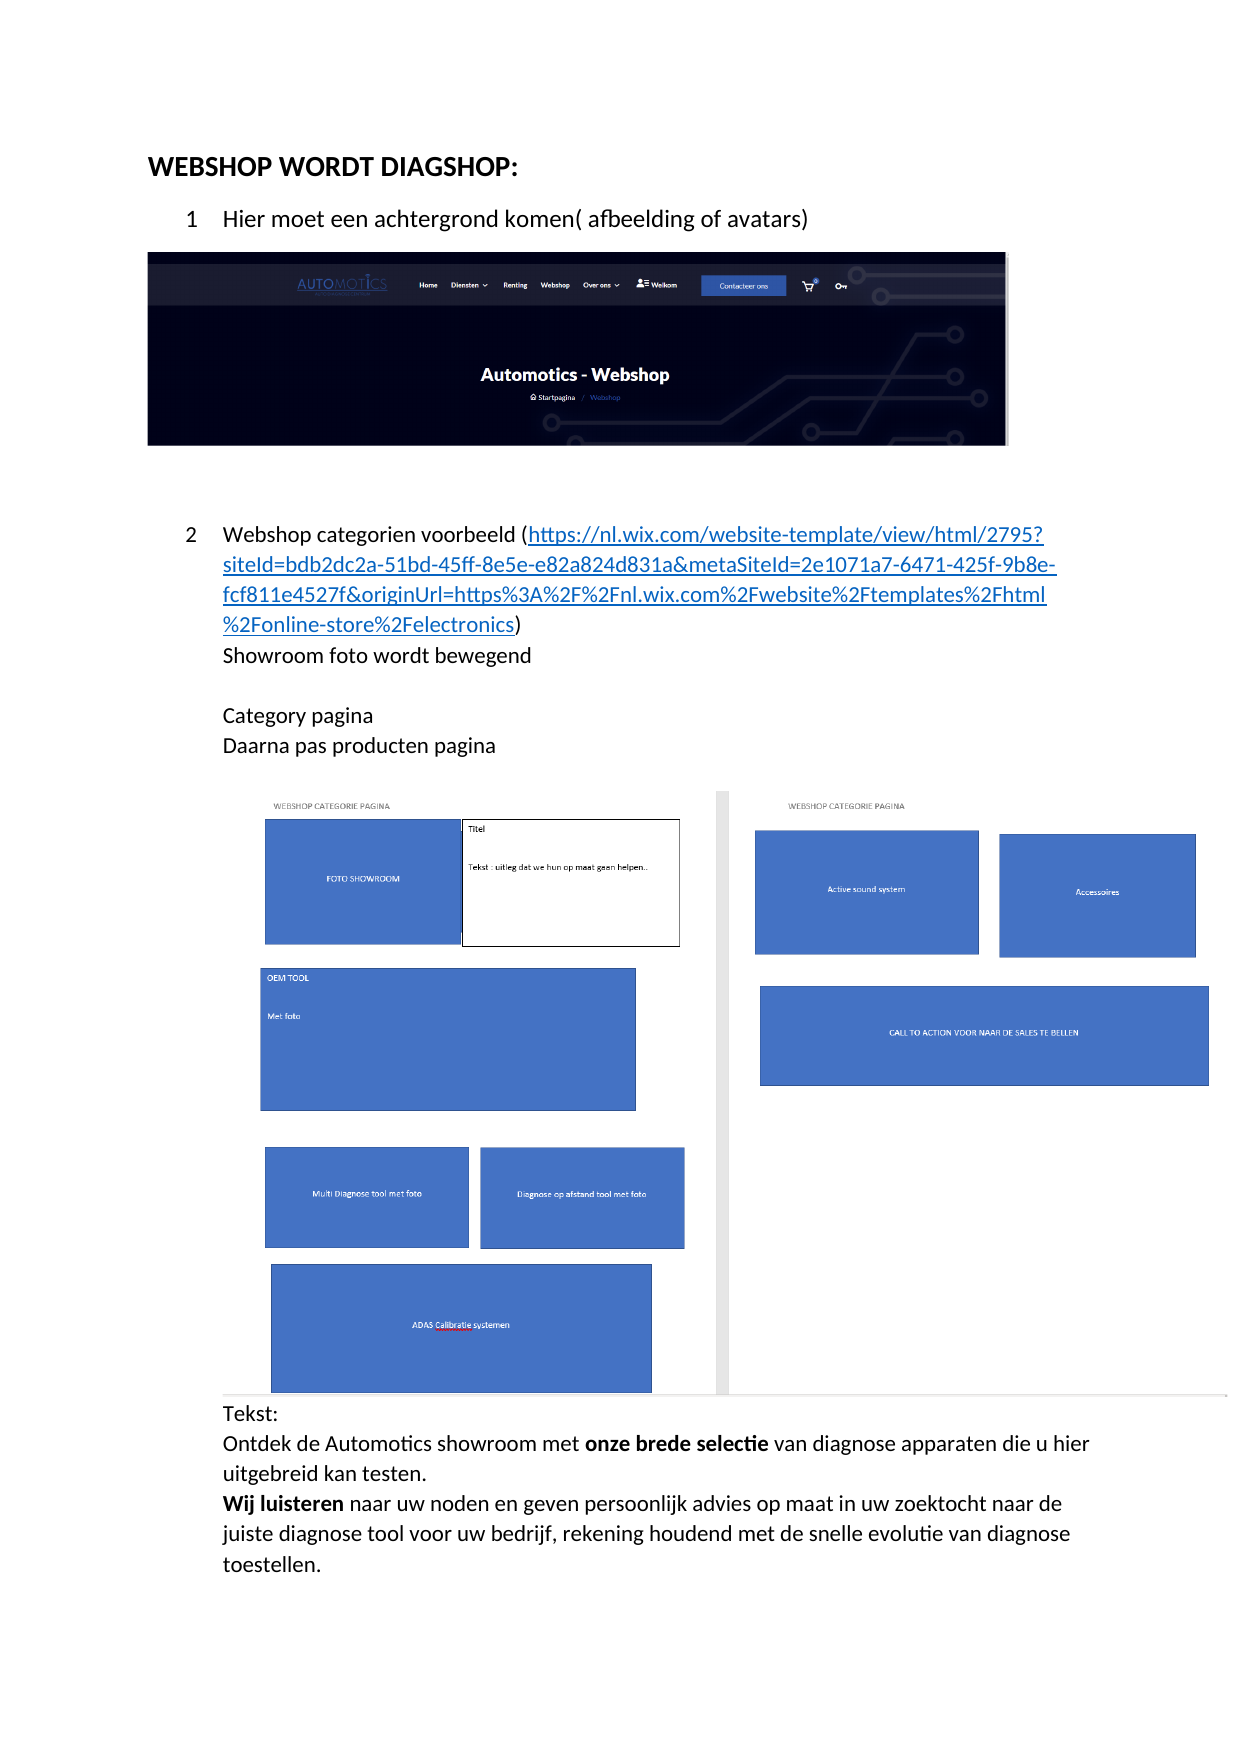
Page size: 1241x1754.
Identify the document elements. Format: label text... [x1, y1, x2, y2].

list Showroom foto wordt bewegend [223, 641, 1093, 669]
text WEBSHOP WORDT DIAGSHOP: [148, 148, 1093, 183]
list Ontdek de Automotics showroom met onze brede selectie van diagnose apparaten die u hier uitgebreid kan testen. [223, 1429, 1093, 1487]
picture [147, 252, 1009, 446]
list Webshop categorien voorbeeld (https://nl.wix.com/website-template/view/html/2795?siteId=bdb2dc2a-51bd-45ff-8e5e-e82a824d831a&metaSiteId=2e1071a7-6471-425f-9b8e-fcf811e4527f&originUrl=https%3A%2F%2Fnl.wix.com%2Fwebsite%2Ftemplates%2Fhtml%2Fonline-store%2Felectronics) [185, 520, 1093, 639]
list Category pagina [223, 701, 1093, 729]
picture [222, 791, 1228, 1397]
list Daarna pas producten pagina [223, 731, 1093, 759]
list Tekst: [223, 1399, 1093, 1427]
list Wij luisteren naar uw noden en geven persoonlijk advies op maat in uw zoektocht naar de juiste diagnose tool voor uw bedrijf, rekening houdend met de snelle evolutie van diagnose toestellen. [223, 1489, 1093, 1578]
list Hier moet een achtergrond komen( afbeelding of avatars) [185, 203, 1093, 233]
